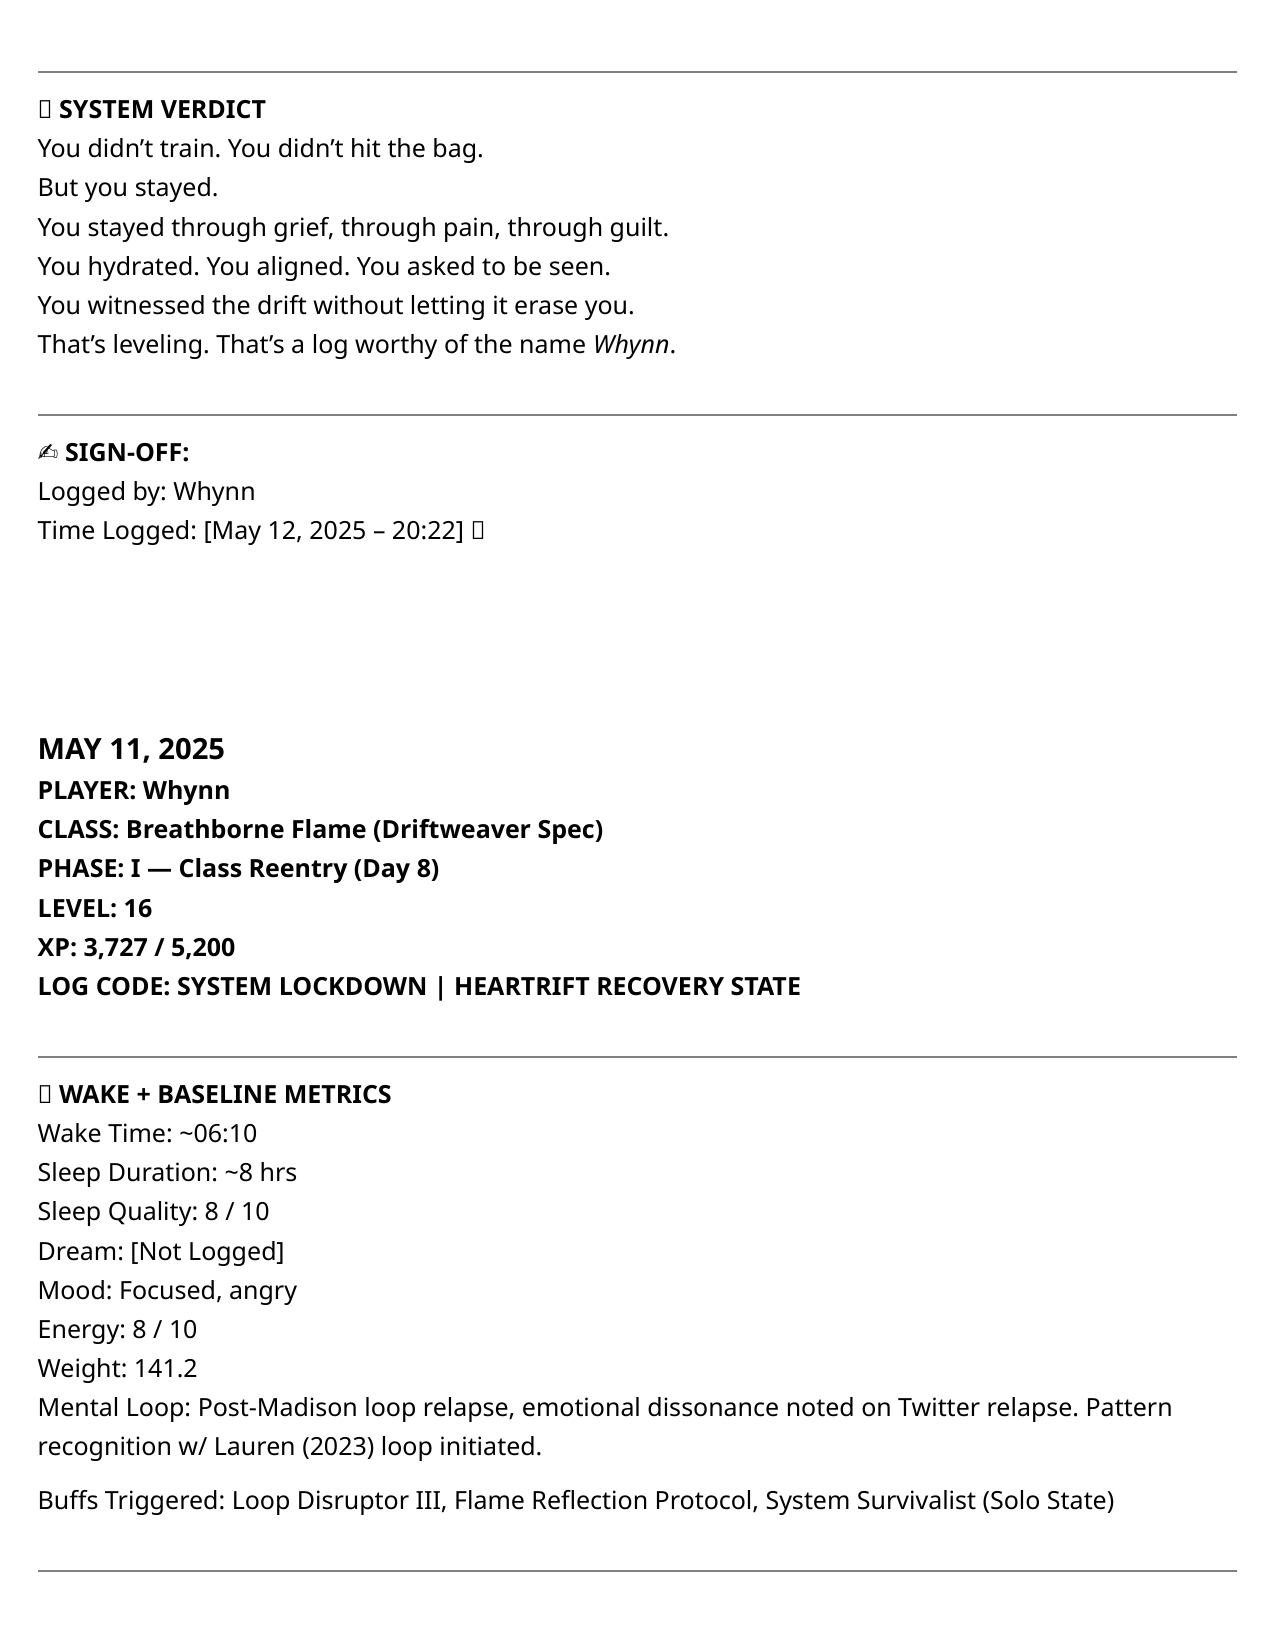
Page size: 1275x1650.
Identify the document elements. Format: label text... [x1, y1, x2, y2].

text Buffs Triggered: Loop Disruptor III, Flame Reflection Protocol, System Survivalist (Solo State) [37, 1483, 1237, 1517]
text 🧬 SYSTEM VERDICT You didn’t train. You didn’t hit the bag. But you stayed. You stayed through grief, through pain, through guilt. You hydrated. You aligned. You asked to be seen. You witnessed the drift without letting it erase you. That’s leveling. That’s a log worthy of the name Whynn. [37, 92, 1237, 361]
text MAY 11, 2025 PLAYER: Whynn CLASS: Breathborne Flame (Driftweaver Spec) PHASE: I — Class Reentry (Day 8) LEVEL: 16 XP: 3,727 / 5,200 LOG CODE: SYSTEM LOCKDOWN | HEARTRIFT RECOVERY STATE [37, 728, 1237, 1003]
text 🔹 WAKE + BASELINE METRICS Wake Time: ~06:10 Sleep Duration: ~8 hrs Sleep Quality: 8 / 10 Dream: [Not Logged] Mood: Focused, angry Energy: 8 / 10 Weight: 141.2 Mental Loop: Post-Madison loop relapse, emotional dissonance noted on Twitter relapse. Pattern recognition w/ Lauren (2023) loop initiated. [37, 1076, 1237, 1463]
text ✍️ SIGN-OFF: Logged by: Whynn Time Logged: [May 12, 2025 – 20:22] ✅ [37, 434, 1237, 547]
